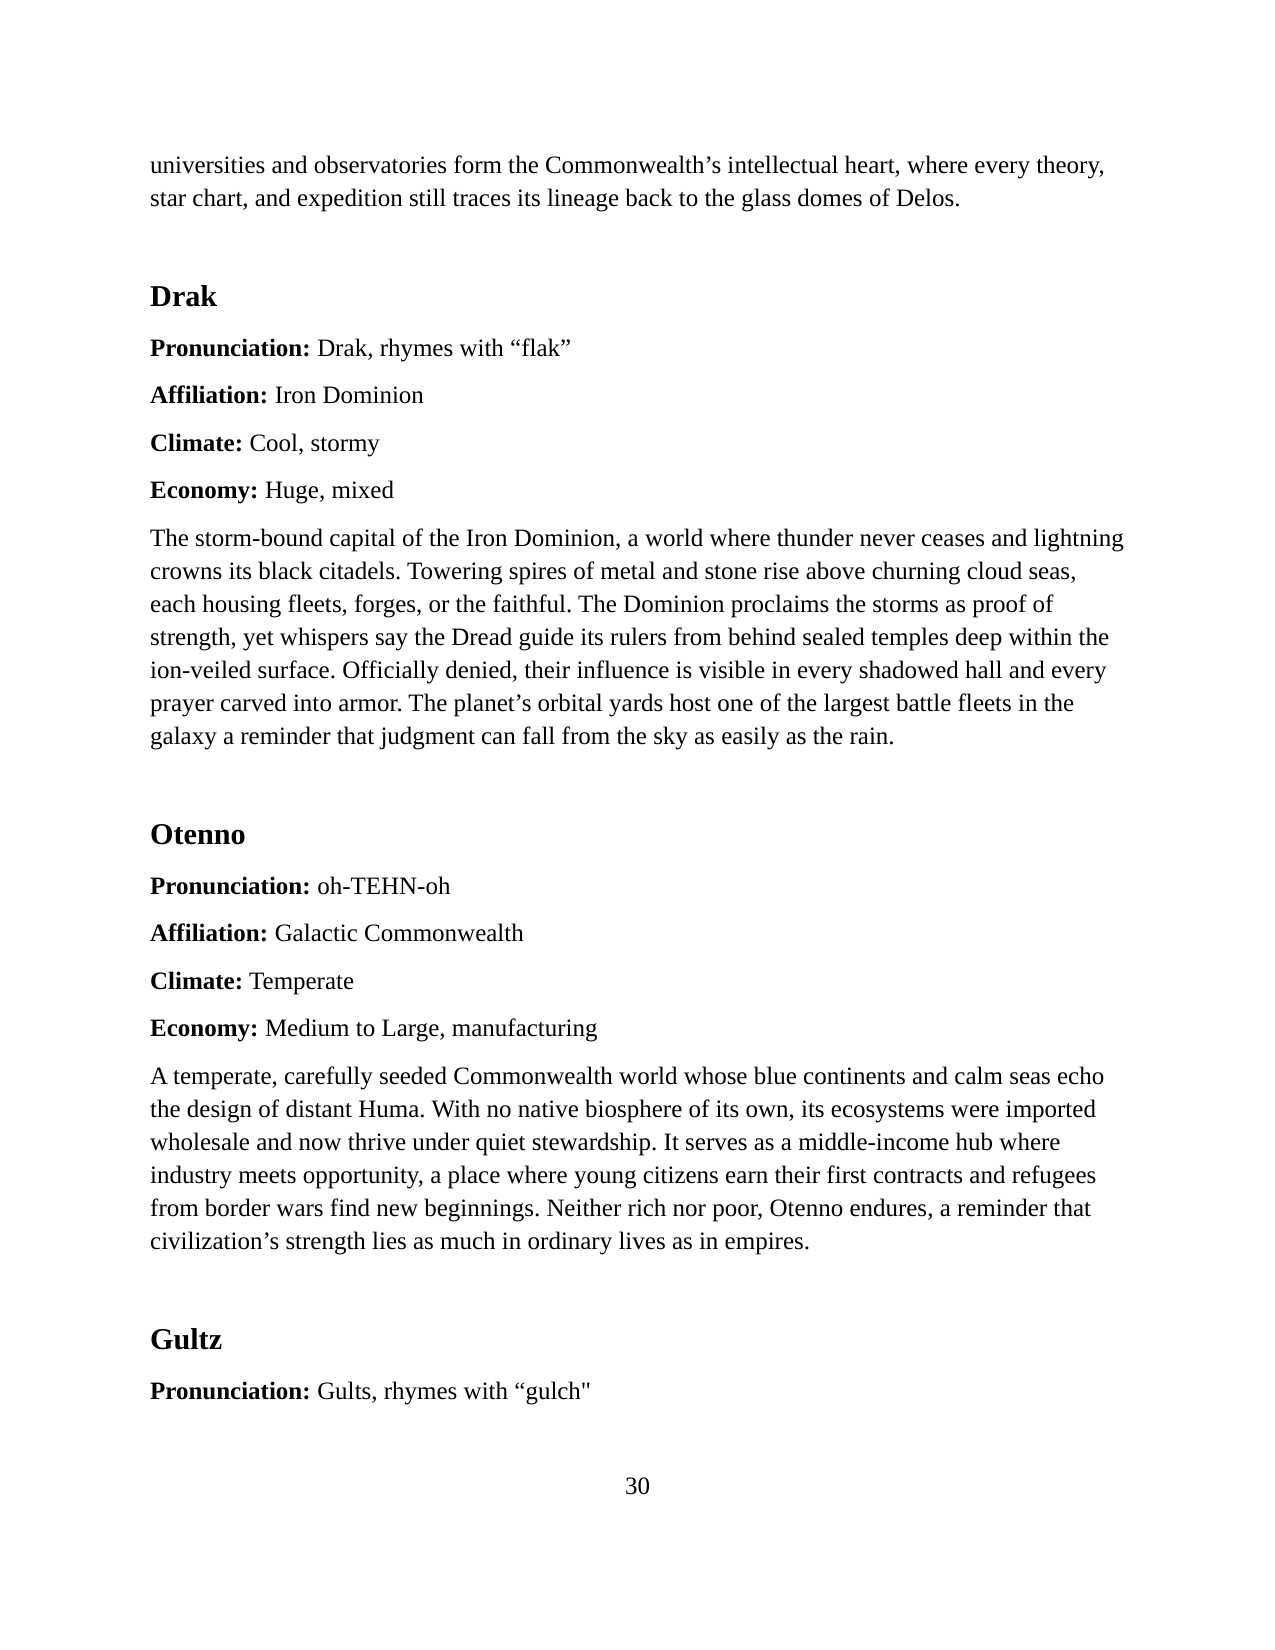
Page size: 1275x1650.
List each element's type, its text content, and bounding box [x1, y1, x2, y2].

text Drak [150, 278, 1125, 313]
text The storm-bound capital of the Iron Dominion, a world where thunder never ceases and lightning crowns its black citadels. Towering spires of metal and stone rise above churning cloud seas, each housing fleets, forges, or the faithful. The Dominion proclaims the storms as proof of strength, yet whispers say the Dread guide its rulers from behind sealed temples deep within the ion-veiled surface. Officially denied, their influence is visible in every shadowed hall and every prayer carved into armor. The planet’s orbital yards host one of the largest battle fleets in the galaxy a reminder that judgment can fall from the sky as easily as the rain. [150, 523, 1125, 750]
text Pronunciation: [150, 1376, 311, 1404]
text Galactic Commonwealth [268, 918, 1125, 947]
text Gults, rhymes with “gulch" [311, 1376, 1125, 1404]
text Economy: [150, 475, 258, 504]
text Climate: [150, 966, 243, 995]
text Cool, stormy [243, 428, 1125, 457]
text Gultz [150, 1321, 1125, 1356]
text Medium to Large, manufacturing [258, 1013, 1125, 1042]
text A temperate, carefully seeded Commonwealth world whose blue continents and calm seas echo the design of distant Huma. With no native biosphere of its own, its ecosystems were imported wholesale and now thrive under quiet stewardship. It serves as a middle-income hub where industry meets opportunity, a place where young citizens earn their first contracts and refugees from border wars find new beginnings. Neither rich nor poor, Otenno endures, a reminder that civilization’s strength lies as much in ordinary lives as in empires. [150, 1061, 1125, 1255]
text Iron Dominion [268, 380, 1125, 409]
text Drak, rhymes with “flak” [311, 333, 1125, 361]
text oh-TEHN-oh [311, 871, 1125, 899]
text Huge, mixed [258, 475, 1125, 504]
text Affiliation: [150, 380, 268, 409]
text Temperate [243, 966, 1125, 995]
text Climate: [150, 428, 243, 457]
text Affiliation: [150, 918, 268, 947]
text Pronunciation: [150, 871, 311, 899]
text Otenno [150, 816, 1125, 851]
text Pronunciation: [150, 333, 311, 361]
text universities and observatories form the Commonwealth’s intellectual heart, where every theory, star chart, and expedition still traces its lineage back to the glass domes of Delos. [150, 150, 1125, 212]
text Economy: [150, 1013, 258, 1042]
